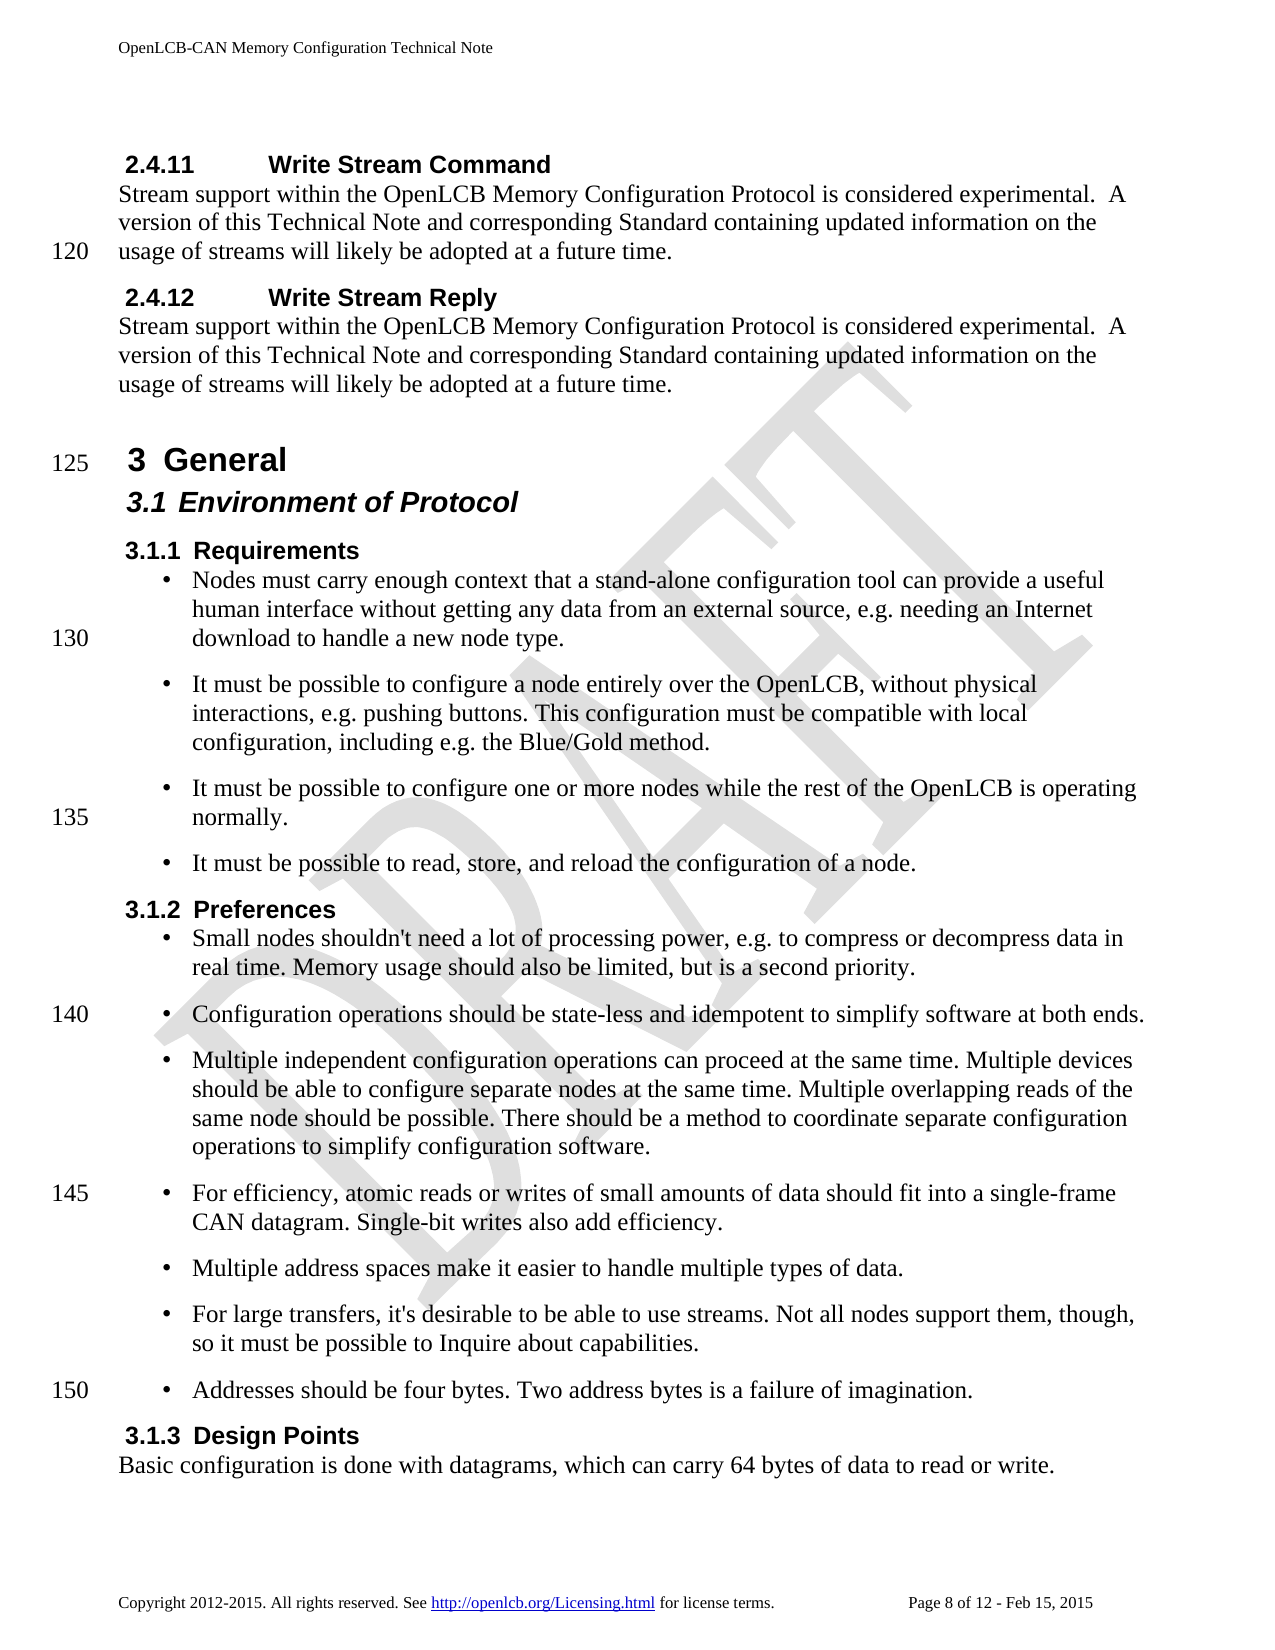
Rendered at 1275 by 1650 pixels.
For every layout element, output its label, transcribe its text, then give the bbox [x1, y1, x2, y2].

list Nodes must carry enough context that a stand-alone configuration tool can provide a useful human interface without getting any data from an external source, e.g. needing an Internet download to handle a new node type. [162, 565, 711, 651]
list Nodes must carry enough context that a stand-alone configuration tool can provide a useful human interface without getting any data from an external source, e.g. needing an Internet download to handle a new node type. [969, 565, 1157, 651]
subtitle Preferences [118, 895, 386, 923]
list For large transfers, it's desirable to be able to use streams. Not all nodes support them, though, so it must be possible to Inquire about capabilities. [162, 1299, 1157, 1357]
subtitle [723, 485, 777, 519]
text Basic configuration is done with datagrams, which can carry 64 bytes of data to read or write. [118, 1450, 1157, 1479]
subtitle [889, 485, 1157, 519]
subtitle [844, 440, 1157, 479]
list It must be possible to read, store, and reload the configuration of a node. [502, 848, 647, 877]
list Multiple address spaces make it easier to handle multiple types of data. [458, 1253, 1157, 1282]
list For efficiency, atomic reads or writes of small amounts of data should fit into a single-frame CAN datagram. Single-bit writes also add efficiency. [162, 1178, 388, 1235]
list Nodes must carry enough context that a stand-alone configuration tool can provide a useful human interface without getting any data from an external source, e.g. needing an Internet download to handle a new node type. [668, 565, 1012, 651]
subtitle Design Points [118, 1421, 1157, 1450]
list Configuration operations should be state-less and idempotent to simplify software at both ends. [505, 999, 635, 1027]
subtitle Write Stream Command [118, 150, 1157, 179]
list It must be possible to configure one or more nodes while the rest of the OpenLCB is operating normally. [705, 773, 882, 831]
list Multiple independent configuration operations can proceed at the same time. Multiple devices should be able to configure separate nodes at the same time. Multiple overlapping reads of the same node should be possible. There should be a method to coordinate separate configuration operations to simplify configuration software. [241, 1045, 488, 1160]
list For efficiency, atomic reads or writes of small amounts of data should fit into a single-frame CAN datagram. Single-bit writes also add efficiency. [374, 1178, 494, 1235]
subtitle Environment of Protocol [118, 485, 703, 519]
subtitle Requirements [118, 536, 652, 565]
list Small nodes shouldn't need a lot of processing power, e.g. to compress or decompress data in real time. Memory usage should also be limited, but is a second priority. [700, 923, 1157, 981]
text Stream support within the OpenLCB Memory Configuration Protocol is considered experimental. A version of this Technical Note and corresponding Standard containing updated information on the usage of streams will likely be adopted at a future time. [118, 179, 1157, 265]
list It must be possible to configure one or more nodes while the rest of the OpenLCB is operating normally. [876, 773, 1157, 831]
subtitle General [118, 440, 748, 479]
list Small nodes shouldn't need a lot of processing power, e.g. to compress or decompress data in real time. Memory usage should also be limited, but is a second priority. [541, 923, 719, 981]
list It must be possible to configure a node entirely over the OpenLCB, without physical interactions, e.g. pushing buttons. This configuration must be compatible with local configuration, including e.g. the Blue/Gold method. [552, 669, 815, 755]
subtitle [764, 485, 880, 519]
list Configuration operations should be state-less and idempotent to simplify software at both ends. [211, 999, 357, 1027]
list It must be possible to configure one or more nodes while the rest of the OpenLCB is operating normally. [596, 773, 701, 831]
subtitle [665, 536, 926, 565]
list Configuration operations should be state-less and idempotent to simplify software at both ends. [397, 999, 490, 1027]
list Addresses should be four bytes. Two address bytes is a failure of imagination. [162, 1375, 1157, 1403]
subtitle [940, 536, 1157, 565]
text Stream support within the OpenLCB Memory Configuration Protocol is considered experimental. A version of this Technical Note and corresponding Standard containing updated information on the usage of streams will likely be adopted at a future time. [118, 311, 1157, 398]
list Multiple independent configuration operations can proceed at the same time. Multiple devices should be able to configure separate nodes at the same time. Multiple overlapping reads of the same node should be possible. There should be a method to coordinate separate configuration operations to simplify configuration software. [445, 1045, 1157, 1160]
list For efficiency, atomic reads or writes of small amounts of data should fit into a single-frame CAN datagram. Single-bit writes also add efficiency. [505, 1178, 1157, 1235]
list Small nodes shouldn't need a lot of processing power, e.g. to compress or decompress data in real time. Memory usage should also be limited, but is a second priority. [429, 923, 515, 977]
list Multiple address spaces make it easier to handle multiple types of data. [162, 1253, 429, 1282]
subtitle Write Stream Reply [118, 283, 1157, 311]
subtitle [401, 895, 514, 923]
subtitle [534, 895, 679, 923]
list It must be possible to configure a node entirely over the OpenLCB, without physical interactions, e.g. pushing buttons. This configuration must be compatible with local configuration, including e.g. the Blue/Gold method. [162, 669, 563, 755]
list It must be possible to read, store, and reload the configuration of a node. [815, 848, 1157, 877]
list Small nodes shouldn't need a lot of processing power, e.g. to compress or decompress data in real time. Memory usage should also be limited, but is a second priority. [162, 923, 444, 981]
subtitle [757, 440, 840, 479]
list It must be possible to configure a node entirely over the OpenLCB, without physical interactions, e.g. pushing buttons. This configuration must be compatible with local configuration, including e.g. the Blue/Gold method. [798, 669, 1157, 755]
list Configuration operations should be state-less and idempotent to simplify software at both ends. [713, 999, 1157, 1027]
list It must be possible to read, store, and reload the configuration of a node. [162, 848, 339, 877]
subtitle [817, 895, 1157, 923]
list Multiple independent configuration operations can proceed at the same time. Multiple devices should be able to configure separate nodes at the same time. Multiple overlapping reads of the same node should be possible. There should be a method to coordinate separate configuration operations to simplify configuration software. [162, 1045, 313, 1160]
list It must be possible to configure one or more nodes while the rest of the OpenLCB is operating normally. [162, 773, 616, 831]
list It must be possible to read, store, and reload the configuration of a node. [672, 848, 798, 877]
list It must be possible to read, store, and reload the configuration of a node. [366, 848, 486, 877]
subtitle [681, 895, 812, 923]
